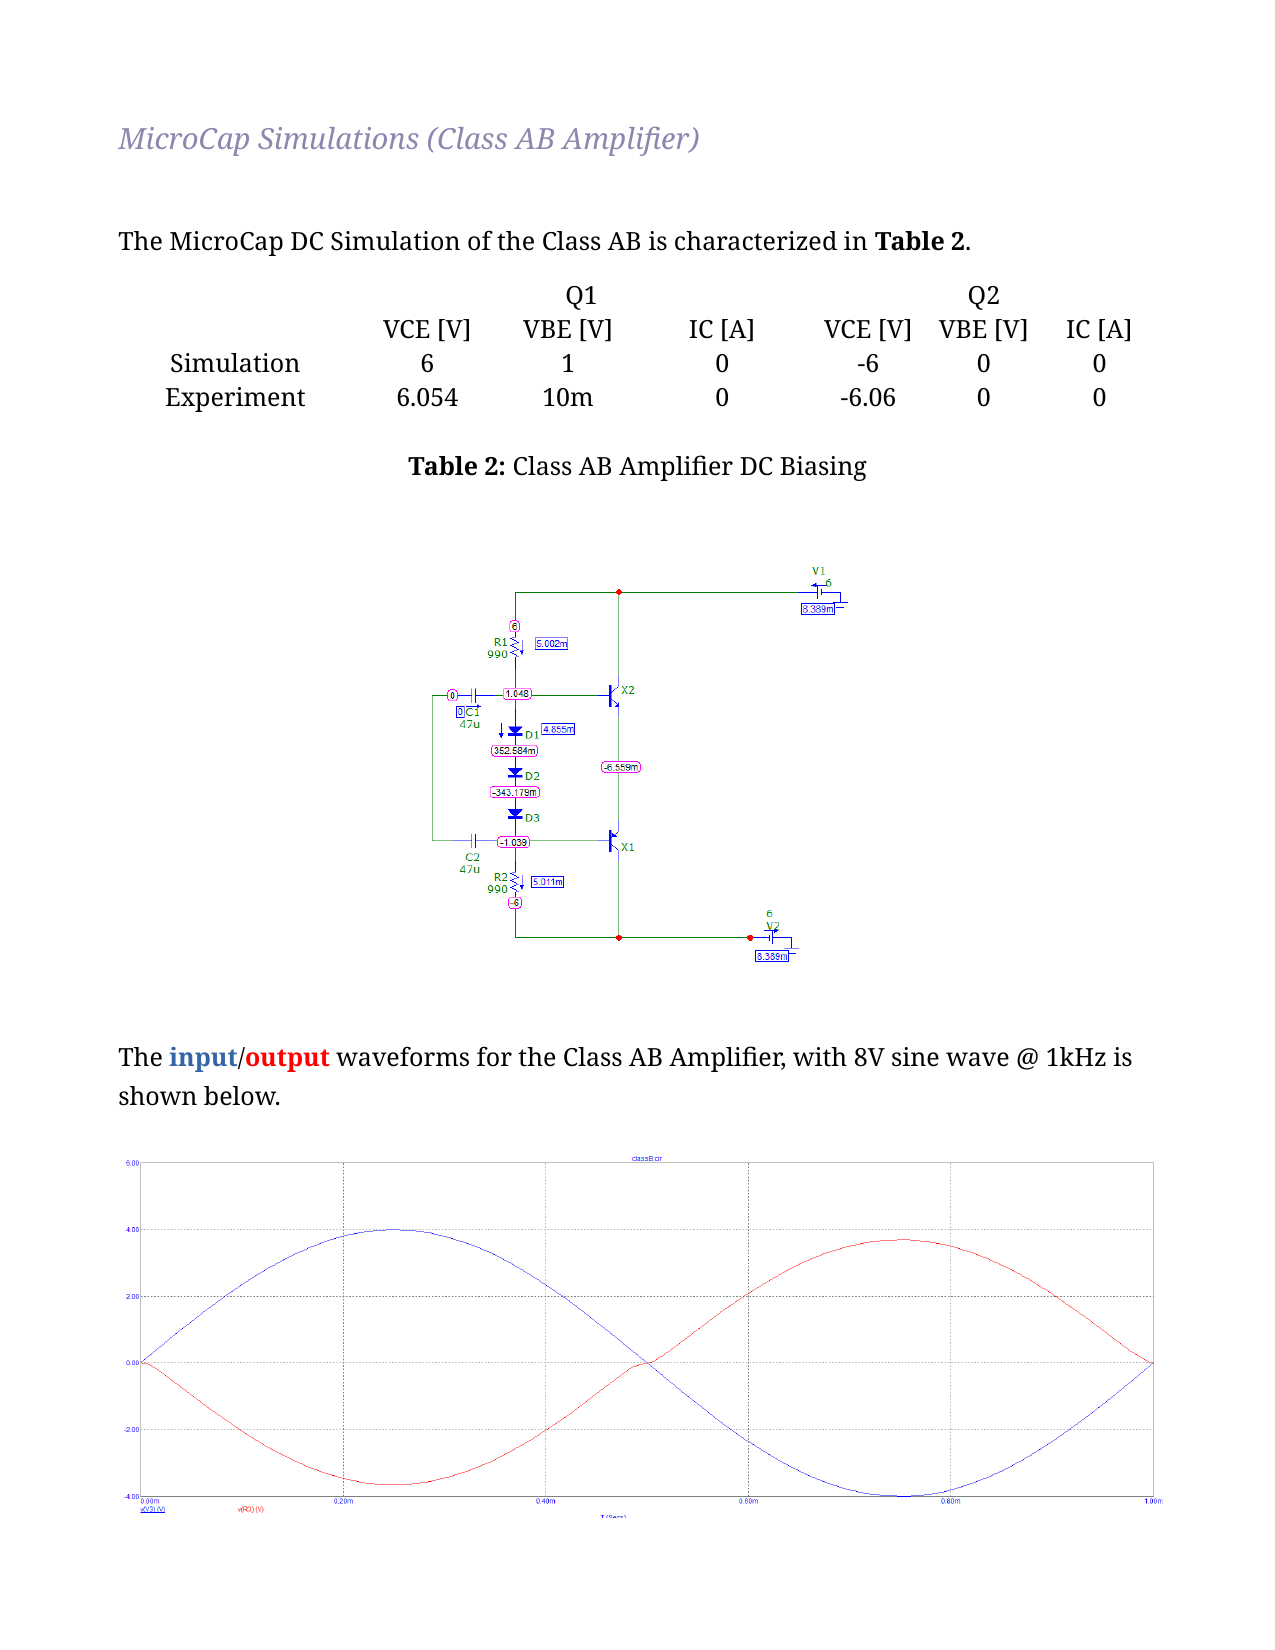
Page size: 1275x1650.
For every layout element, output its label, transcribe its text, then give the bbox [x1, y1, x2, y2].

table_cell 0 [634, 346, 811, 380]
table_cell VBE [V] [502, 312, 633, 346]
table_cell 6 [352, 346, 502, 380]
table_cell VCE [V] [811, 312, 926, 346]
table_cell VCE [V] [352, 312, 502, 346]
table_cell Simulation [118, 346, 352, 380]
text The input/output waveforms for the Class AB Amplifier, with 8V sine wave @ 1kHz is shown below. [118, 1039, 1157, 1113]
subtitle MicroCap Simulations (Class AB Amplifier) [118, 118, 1157, 158]
table_cell -6.06 [811, 380, 926, 414]
table_header Q2 [811, 278, 1157, 312]
table_cell IC [A] [1041, 312, 1157, 346]
table_header [118, 278, 352, 346]
table_cell 0 [926, 380, 1041, 414]
table_cell 0 [1041, 346, 1157, 380]
table_cell 10m [502, 380, 633, 414]
table_cell 0 [1041, 380, 1157, 414]
table_cell IC [A] [634, 312, 811, 346]
table_cell 1 [502, 346, 633, 380]
table_cell 0 [926, 346, 1041, 380]
picture [402, 555, 873, 980]
table_header Q1 [352, 278, 811, 312]
text Table 2: Class AB Amplifier DC Biasing [118, 448, 1157, 482]
text The MicroCap DC Simulation of the Class AB is characterized in Table 2. [118, 224, 1157, 258]
table_cell Experiment [118, 380, 352, 414]
table_cell 6.054 [352, 380, 502, 414]
picture [123, 1154, 1163, 1518]
table_cell VBE [V] [926, 312, 1041, 346]
table_cell 0 [634, 380, 811, 414]
table_cell -6 [811, 346, 926, 380]
